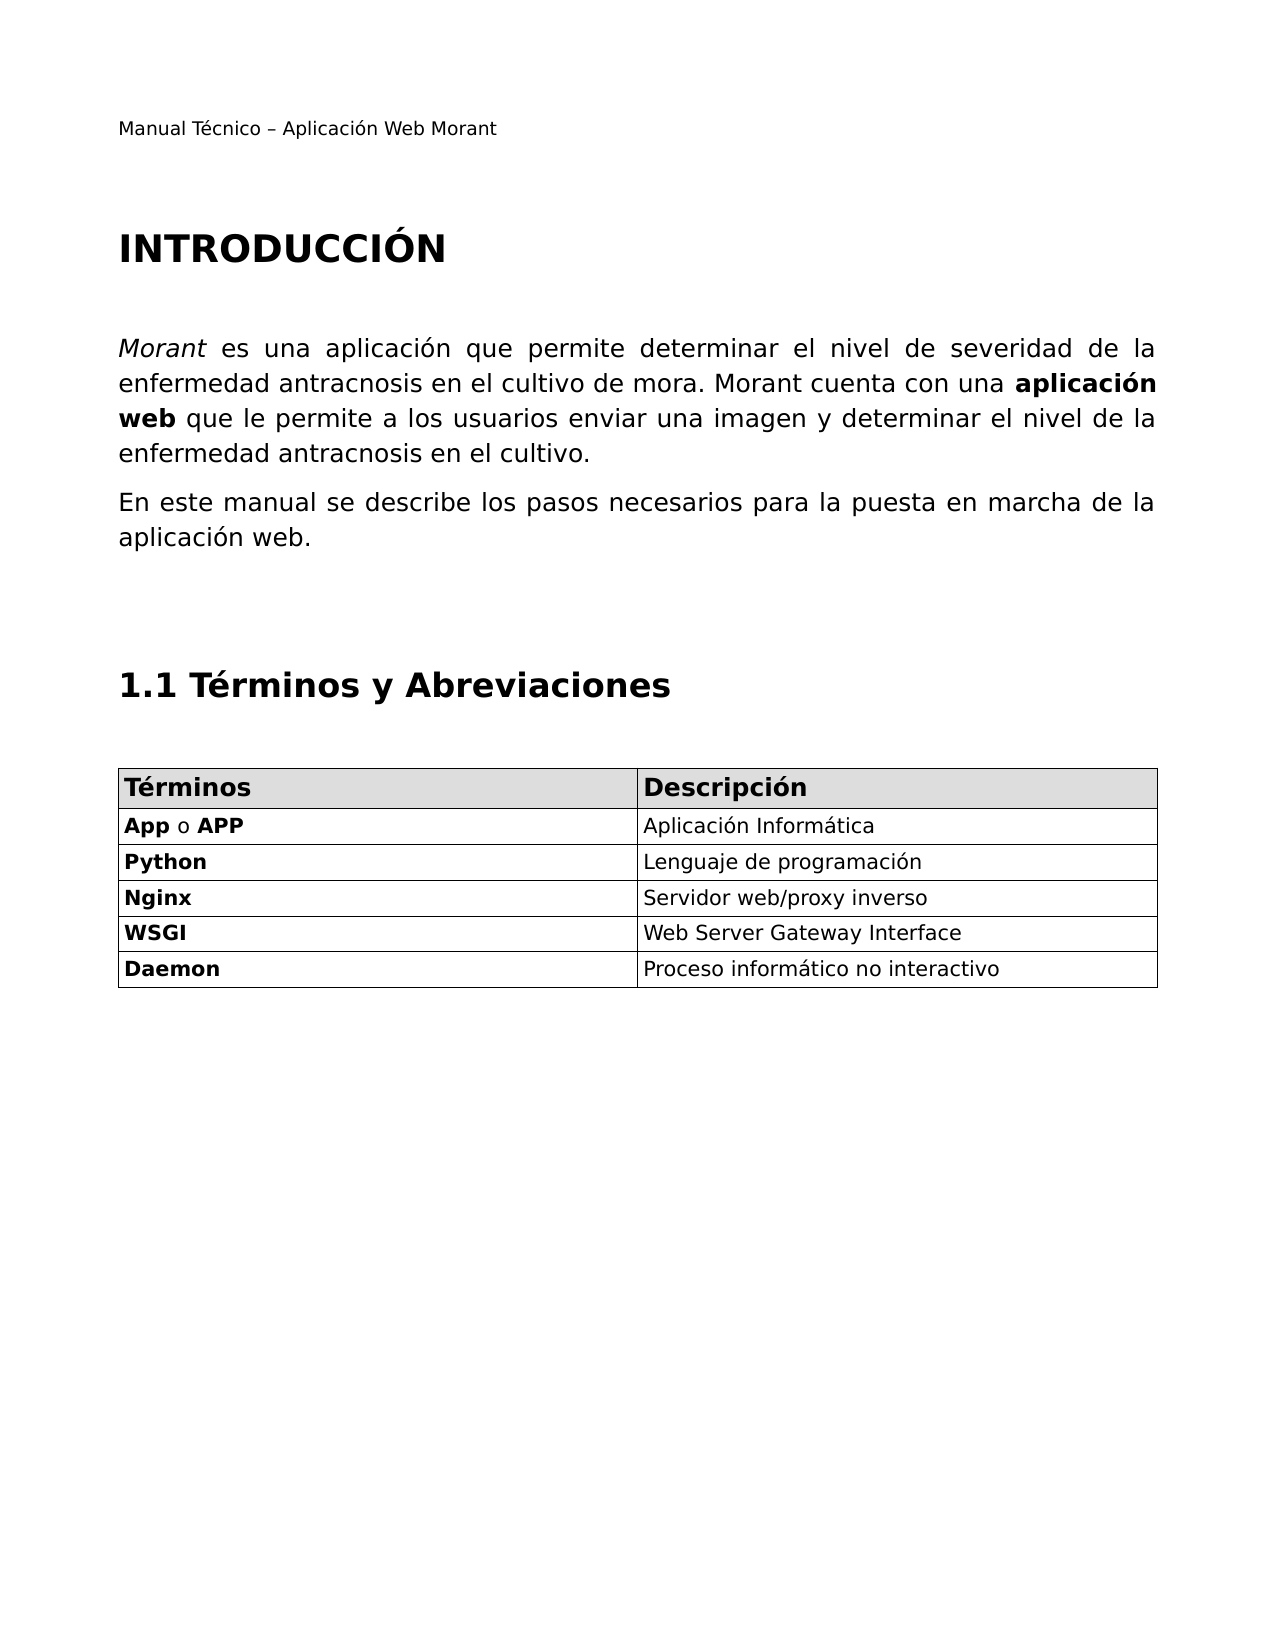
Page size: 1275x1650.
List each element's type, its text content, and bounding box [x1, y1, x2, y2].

table_cell Aplicación Informática [638, 809, 1157, 844]
table_cell Python [119, 845, 637, 880]
table_cell Daemon [119, 952, 637, 987]
table_header Descripción [638, 769, 1157, 808]
table_cell Proceso informático no interactivo [638, 952, 1157, 987]
table_cell Web Server Gateway Interface [638, 917, 1157, 951]
text En este manual se describe los pasos necesarios para la puesta en marcha de la aplicación web. [118, 488, 1157, 553]
subtitle INTRODUCCIÓN [118, 228, 1157, 272]
table_cell WSGI [119, 917, 637, 951]
subtitle 1.1 Términos y Abreviaciones [118, 666, 1157, 705]
table_header Términos [119, 769, 637, 808]
table_cell Nginx [119, 881, 637, 916]
table_cell Servidor web/proxy inverso [638, 881, 1157, 916]
table_cell App o APP [119, 809, 637, 844]
table_cell Lenguaje de programación [638, 845, 1157, 880]
text Morant es una aplicación que permite determinar el nivel de severidad de la enfermedad antracnosis en el cultivo de mora. Morant cuenta con una aplicación web que le permite a los usuarios enviar una imagen y determinar el nivel de la enfermedad antracnosis en el cultivo. [118, 334, 1157, 468]
